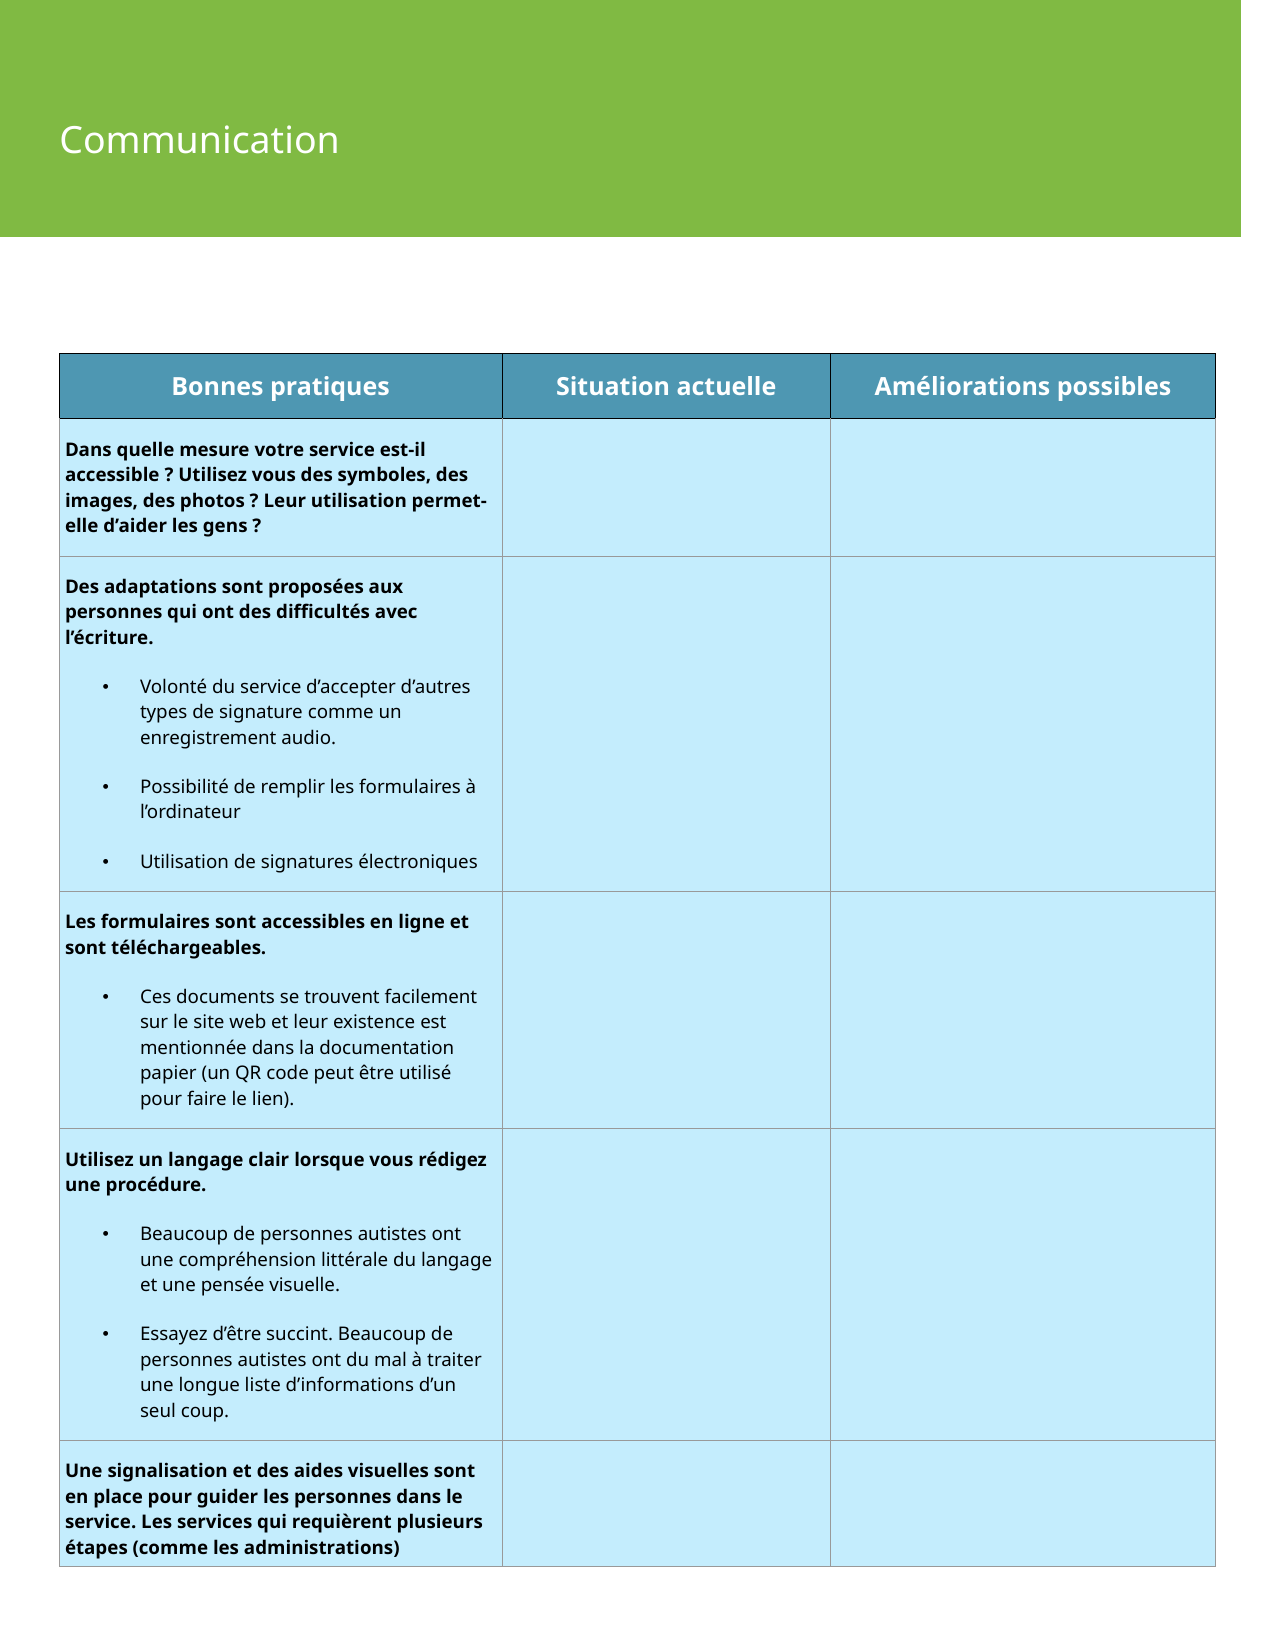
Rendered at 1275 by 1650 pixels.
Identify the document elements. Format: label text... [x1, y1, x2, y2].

table_cell Des adaptations sont proposées aux personnes qui ont des difficultés avec l’écriture. Volonté du service d’accepter d’autres types de signature comme un enregistrement audio. Possibilité de remplir les formulaires à l’ordinateur Utilisation de signatures électroniques [60, 557, 502, 891]
table_cell Une signalisation et des aides visuelles sont en place pour guider les personnes dans le service. Les services qui requièrent plusieurs étapes (comme les administrations) [60, 1441, 502, 1566]
table_header Bonnes pratiques [60, 354, 502, 418]
table_cell [503, 1129, 830, 1440]
table_cell [503, 557, 830, 891]
table_cell [831, 892, 1215, 1128]
table_header Améliorations possibles [831, 354, 1215, 418]
table_cell [503, 892, 830, 1128]
table_cell Dans quelle mesure votre service est-il accessible ? Utilisez vous des symboles, des images, des photos ? Leur utilisation permet-elle d’aider les gens ? [60, 419, 502, 556]
table_cell [831, 1441, 1215, 1566]
table_cell [831, 1129, 1215, 1440]
table_cell [503, 419, 830, 556]
table_cell Utilisez un langage clair lorsque vous rédigez une procédure. Beaucoup de personnes autistes ont une compréhension littérale du langage et une pensée visuelle. Essayez d’être succint. Beaucoup de personnes autistes ont du mal à traiter une longue liste d’informations d’un seul coup. [60, 1129, 502, 1440]
table_cell [831, 419, 1215, 556]
table_cell Les formulaires sont accessibles en ligne et sont téléchargeables. Ces documents se trouvent facilement sur le site web et leur existence est mentionnée dans la documentation papier (un QR code peut être utilisé pour faire le lien). [60, 892, 502, 1128]
table_cell [831, 557, 1215, 891]
table_cell [503, 1441, 830, 1566]
table_header Situation actuelle [503, 354, 830, 418]
